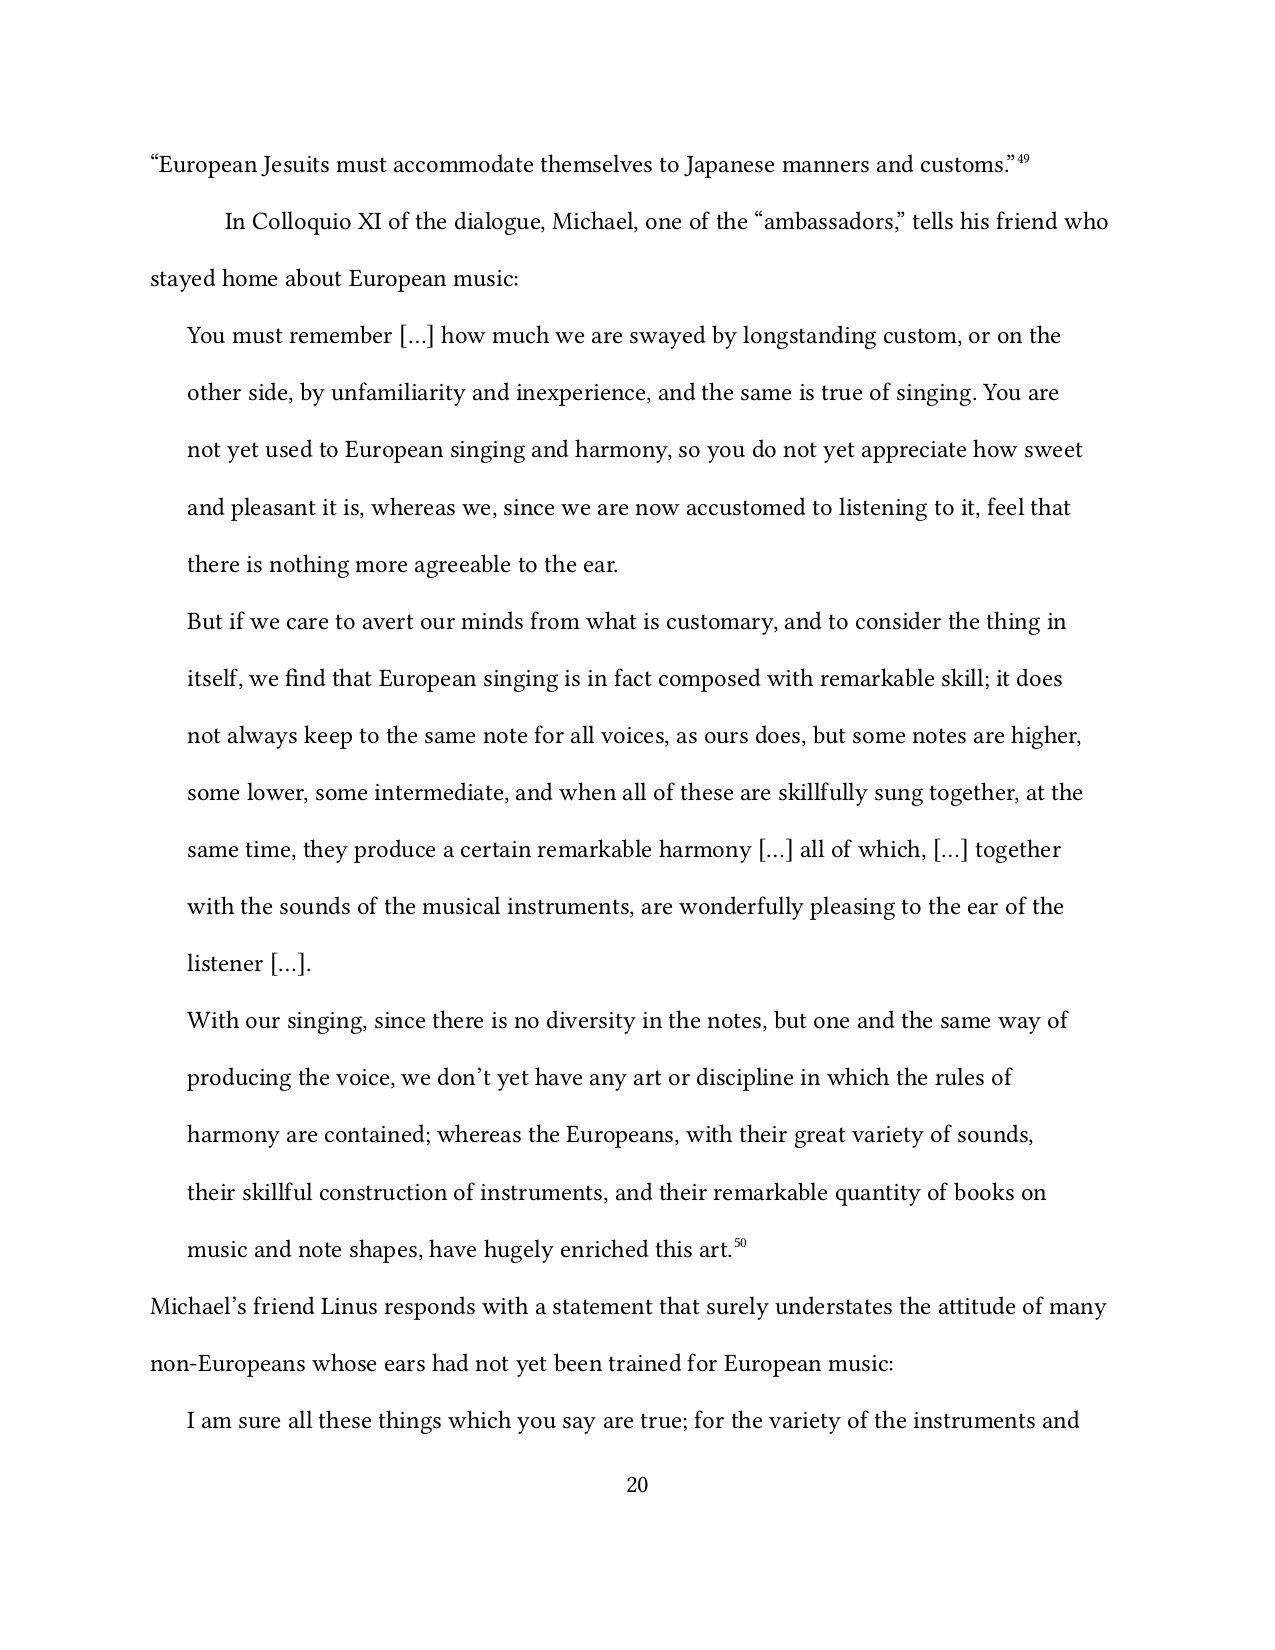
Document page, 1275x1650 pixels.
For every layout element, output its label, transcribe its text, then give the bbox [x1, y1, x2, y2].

text You must remember […] how much we are swayed by longstanding custom, or on the other side, by unfamiliarity and inexperience, and the same is true of singing. You are not yet used to European singing and harmony, so you do not yet appreciate how sweet and pleasant it is, whereas we, since we are now accustomed to listening to it, feel that there is nothing more agreeable to the ear. [187, 321, 1087, 578]
text But if we care to avert our minds from what is customary, and to consider the thing in itself, we find that European singing is in fact composed with remarkable skill; it does not always keep to the same note for all voices, as ours does, but some notes are higher, some lower, some intermediate, and when all of these are skillfully sung together, at the same time, they produce a certain remarkable harmony […] all of which, […] together with the sounds of the musical instruments, are wonderfully pleasing to the ear of the listener […]. [187, 607, 1087, 978]
text I am sure all these things which you say are true; for the variety of the instruments and [187, 1406, 1087, 1434]
text In Colloquio XI of the dialogue, Michael, one of the “ambassadors,” tells his friend who stayed home about European music: [150, 207, 1125, 293]
text “European Jesuits must accommodate themselves to Japanese manners and customs.” [150, 150, 1125, 178]
text With our singing, since there is no diversity in the notes, but one and the same way of producing the voice, we don’t yet have any art or discipline in which the rules of harmony are contained; whereas the Europeans, with their great variety of sounds, their skillful construction of instruments, and their remarkable quantity of books on music and note shapes, have hugely enriched this art. [187, 1006, 1087, 1263]
text Michael’s friend Linus responds with a statement that surely understates the attitude of many non-Europeans whose ears had not yet been trained for European music: [150, 1292, 1125, 1377]
